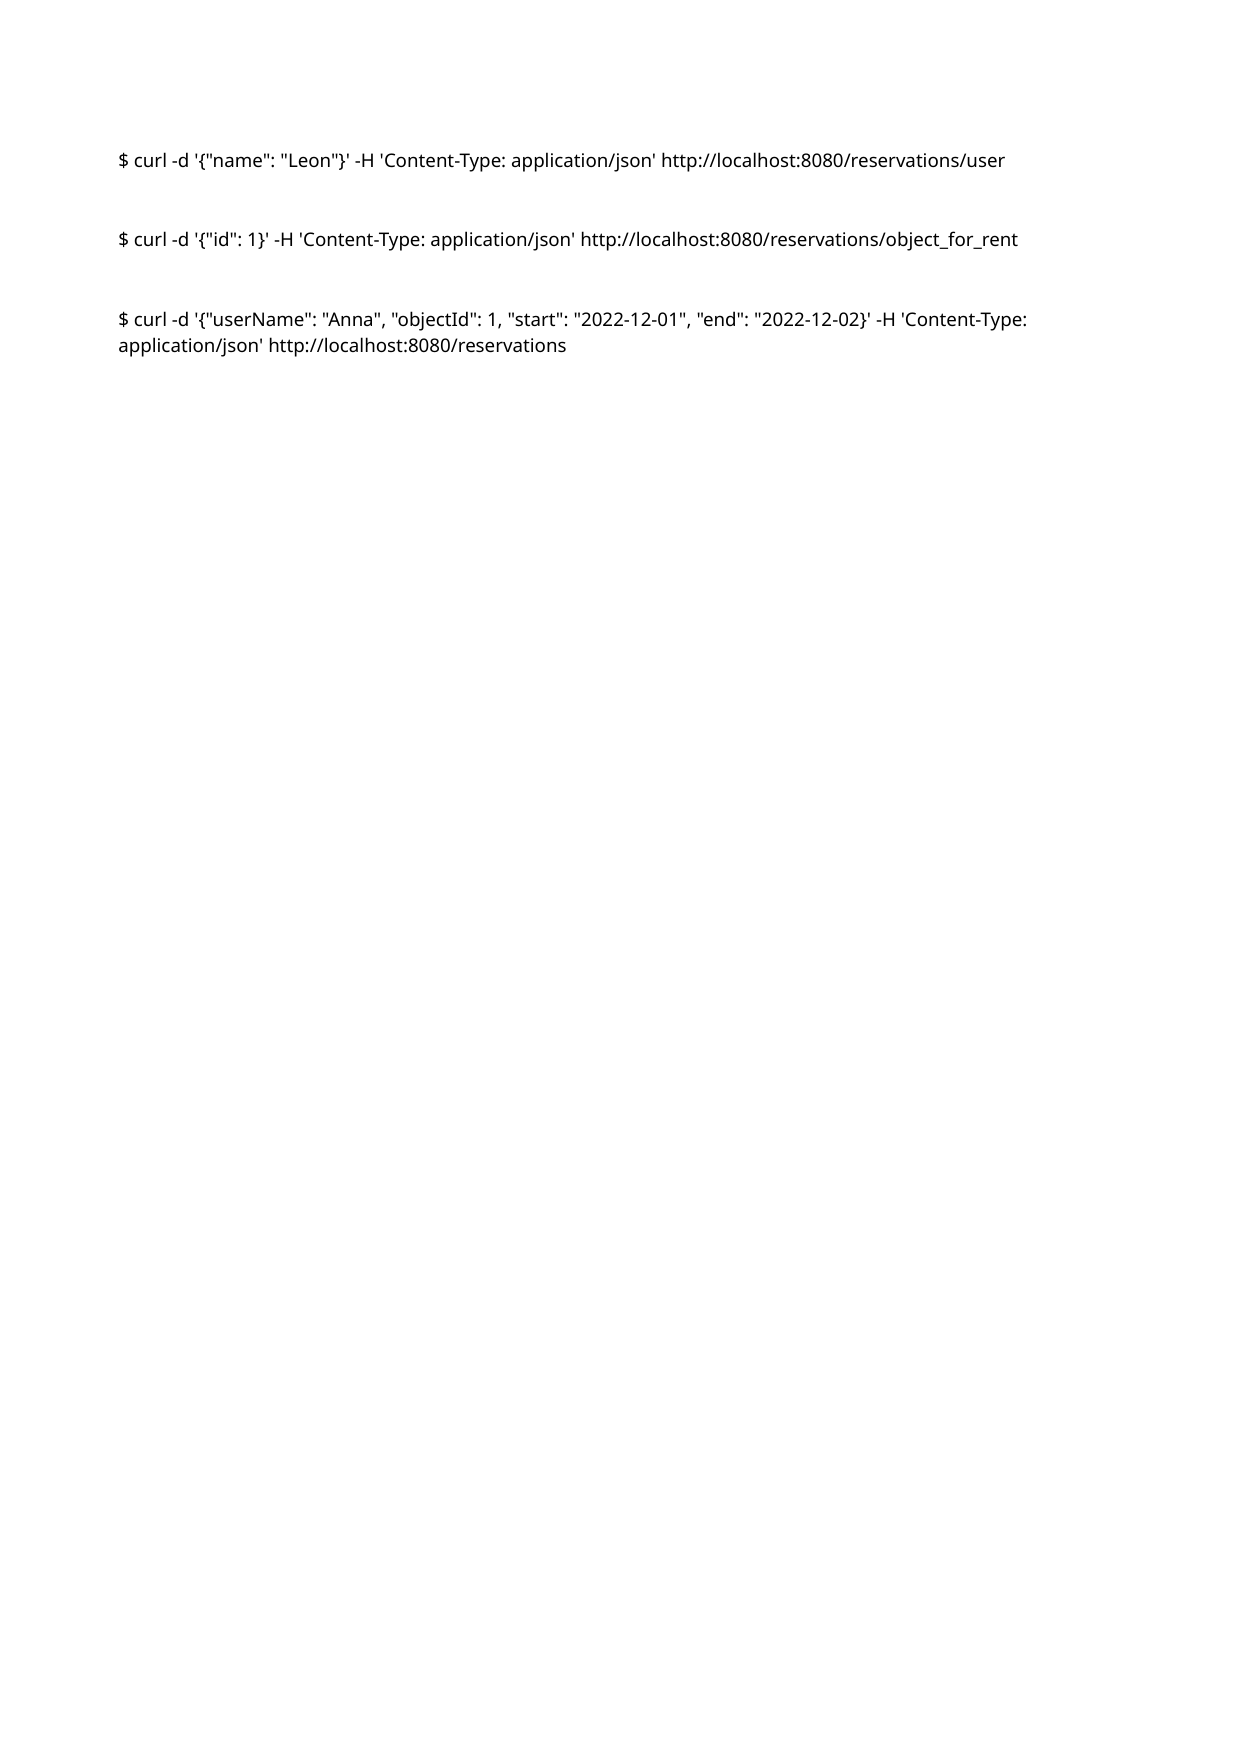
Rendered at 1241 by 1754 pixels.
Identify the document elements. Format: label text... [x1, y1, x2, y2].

text $ curl -d '{"userName": "Anna", "objectId": 1, "start": "2022-12-01", "end": "2022-12-02}' -H 'Content-Type: application/json' http://localhost:8080/reservations [118, 306, 1122, 357]
text $ curl -d '{"id": 1}' -H 'Content-Type: application/json' http://localhost:8080/reservations/object_for_rent [118, 227, 1122, 252]
text $ curl -d '{"name": "Leon"}' -H 'Content-Type: application/json' http://localhost:8080/reservations/user [118, 147, 1122, 172]
